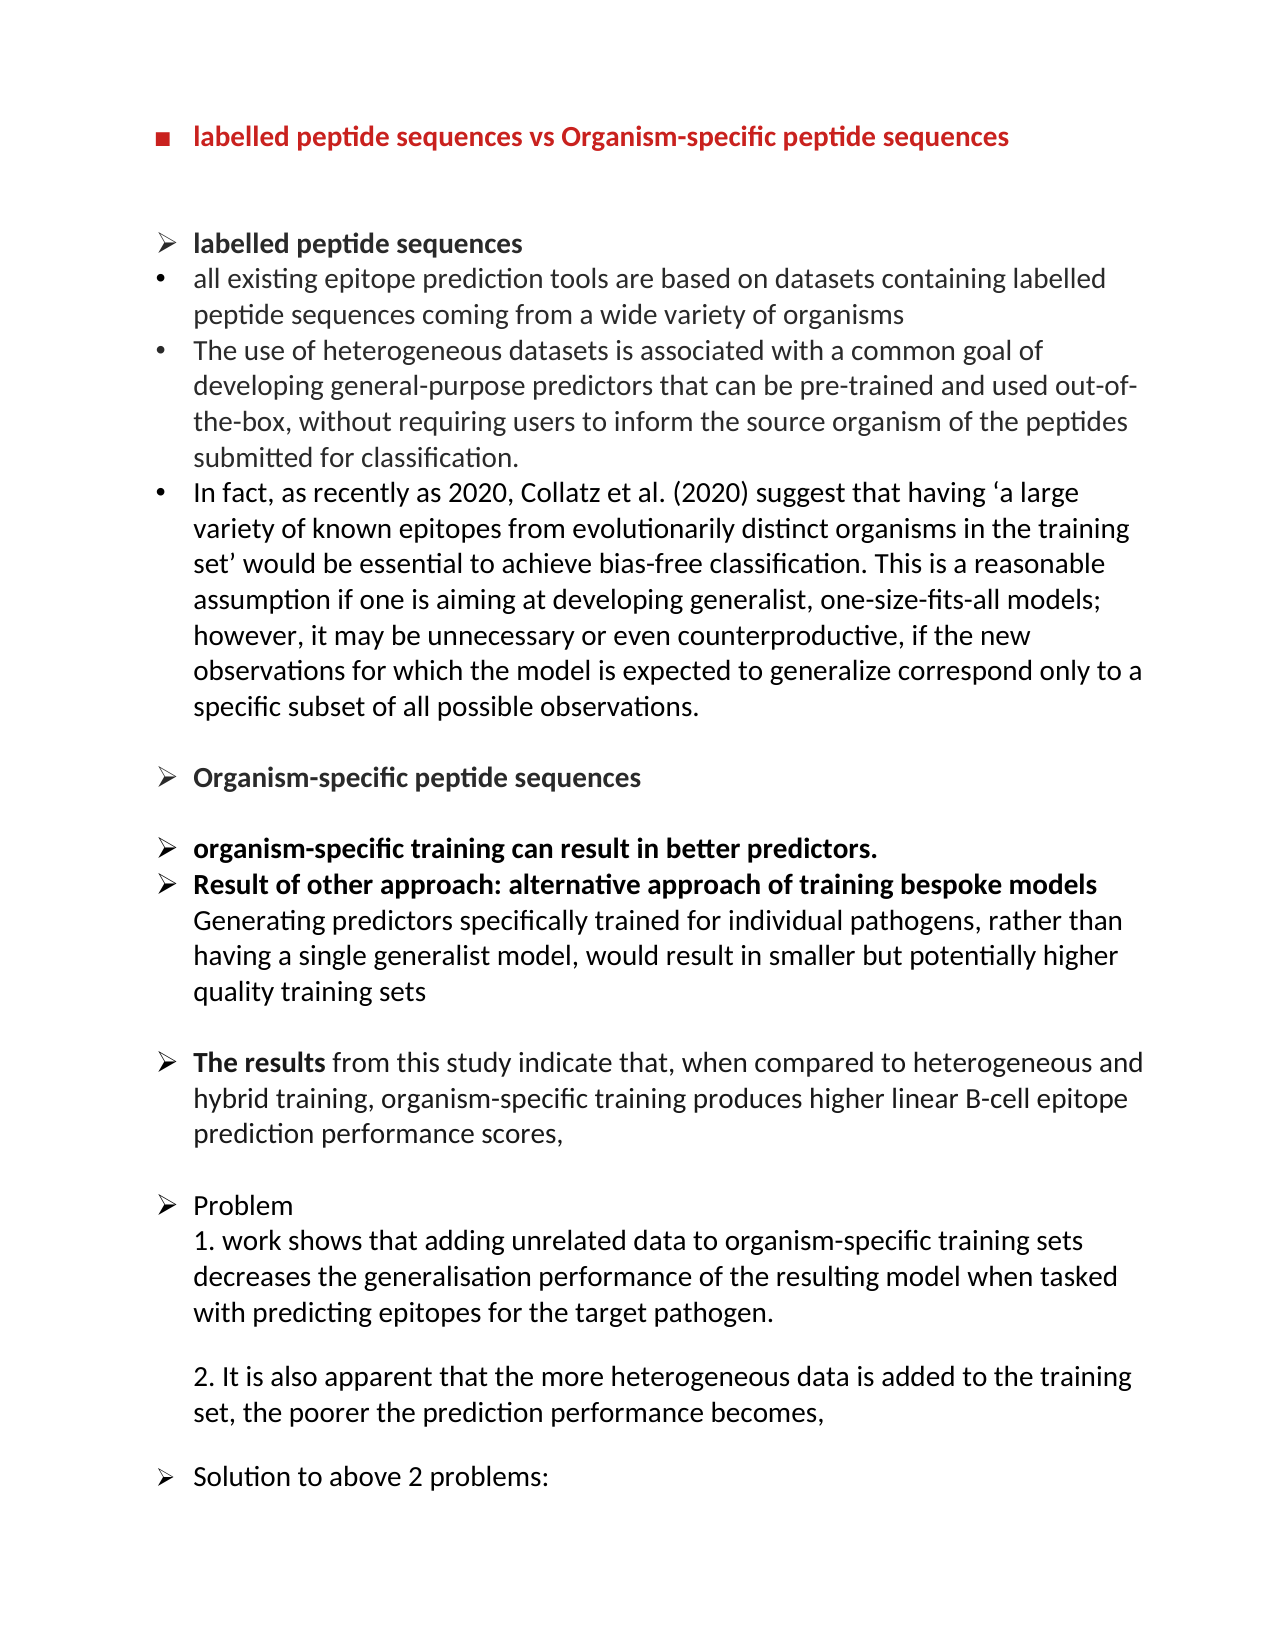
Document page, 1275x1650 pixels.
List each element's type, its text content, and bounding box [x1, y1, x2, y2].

list Generating predictors specifically trained for individual pathogens, rather than having a single generalist model, would result in smaller but potentially higher quality training sets [156, 902, 1157, 1009]
list 2. It is also apparent that the more heterogeneous data is added to the training set, the poorer the prediction performance becomes, [156, 1358, 1157, 1429]
list Problem [156, 1187, 1157, 1222]
list The use of heterogeneous datasets is associated with a common goal of developing general-purpose predictors that can be pre-trained and used out-of-the-box, without requiring users to inform the source organism of the peptides submitted for classification. [156, 332, 1157, 474]
list all existing epitope prediction tools are based on datasets containing labelled peptide sequences coming from a wide variety of organisms [156, 261, 1157, 332]
list Solution to above 2 problems: [156, 1458, 1157, 1494]
list labelled peptide sequences [156, 225, 1157, 261]
list labelled peptide sequences vs Organism-specific peptide sequences [156, 118, 1157, 154]
list Organism-specific peptide sequences [156, 759, 1157, 795]
list Result of other approach: alternative approach of training bespoke models [156, 866, 1157, 902]
list The results from this study indicate that, when compared to heterogeneous and hybrid training, organism-specific training produces higher linear B-cell epitope prediction performance scores, [156, 1044, 1157, 1151]
list organism-specific training can result in better predictors. [156, 831, 1157, 866]
list 1. work shows that adding unrelated data to organism-specific training sets decreases the generalisation performance of the resulting model when tasked with predicting epitopes for the target pathogen. [156, 1222, 1157, 1329]
list In fact, as recently as 2020, Collatz et al. (2020) suggest that having ‘a large variety of known epitopes from evolutionarily distinct organisms in the training set’ would be essential to achieve bias-free classification. This is a reasonable assumption if one is aiming at developing generalist, one-size-fits-all models; however, it may be unnecessary or even counterproductive, if the new observations for which the model is expected to generalize correspond only to a specific subset of all possible observations. [156, 474, 1157, 724]
